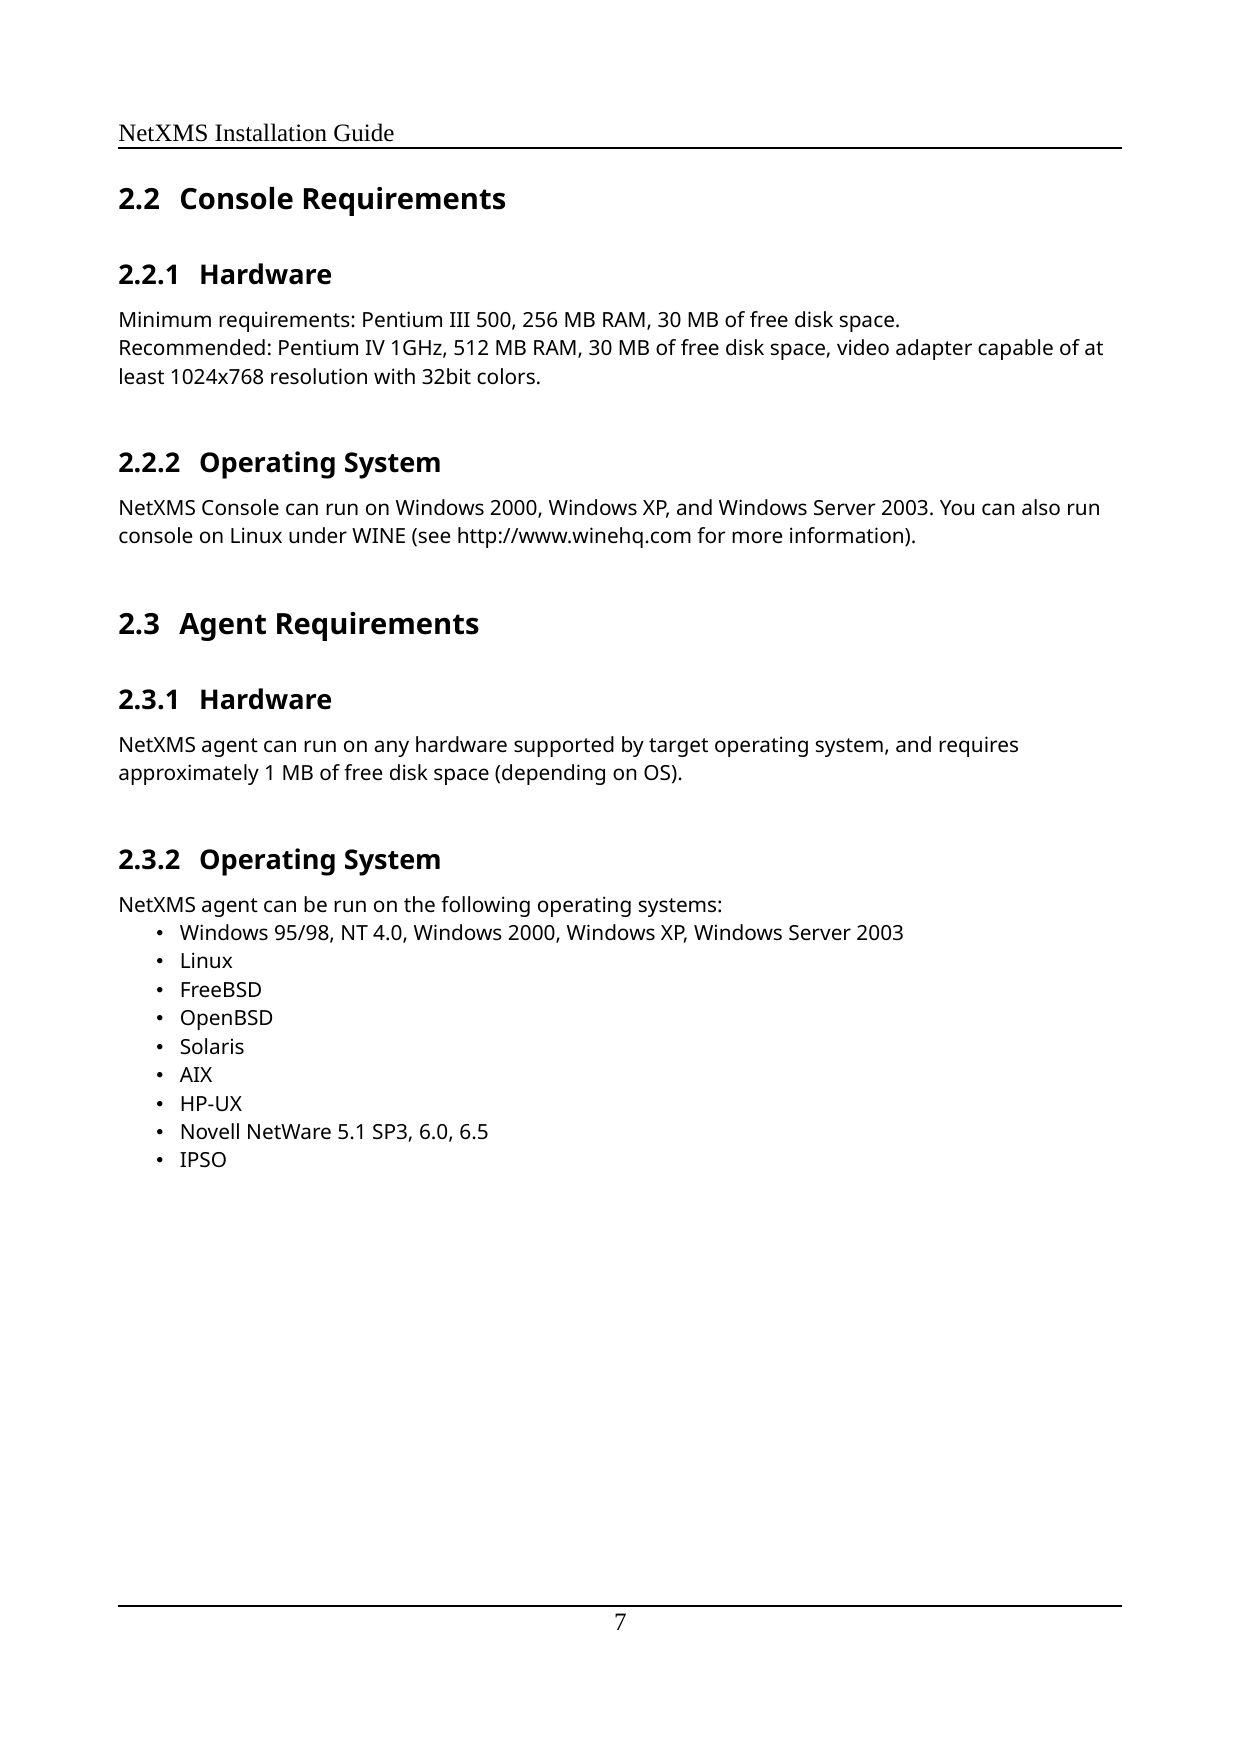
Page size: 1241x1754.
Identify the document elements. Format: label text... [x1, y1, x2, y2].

list Solaris [156, 1032, 1122, 1060]
list OpenBSD [156, 1003, 1122, 1032]
list Windows 95/98, NT 4.0, Windows 2000, Windows XP, Windows Server 2003 [156, 918, 1122, 947]
list IPSO [156, 1146, 1122, 1174]
subtitle Agent Requirements [118, 603, 1122, 643]
subtitle Hardware [118, 256, 1122, 292]
list Linux [156, 947, 1122, 975]
text Minimum requirements: Pentium III 500, 256 MB RAM, 30 MB of free disk space. [118, 305, 1122, 333]
subtitle Hardware [118, 681, 1122, 717]
text NetXMS agent can be run on the following operating systems: [118, 890, 1122, 918]
text NetXMS agent can run on any hardware supported by target operating system, and requires approximately 1 MB of free disk space (depending on OS). [118, 730, 1122, 787]
subtitle Operating System [118, 444, 1122, 481]
text NetXMS Console can run on Windows 2000, Windows XP, and Windows Server 2003. You can also run console on Linux under WINE (see http://www.winehq.com for more information). [118, 493, 1122, 550]
subtitle Operating System [118, 840, 1122, 877]
list HP-UX [156, 1089, 1122, 1117]
list FreeBSD [156, 975, 1122, 1003]
subtitle Console Requirements [118, 178, 1122, 218]
text Recommended: Pentium IV 1GHz, 512 MB RAM, 30 MB of free disk space, video adapter capable of at least 1024x768 resolution with 32bit colors. [118, 333, 1122, 390]
list AIX [156, 1060, 1122, 1089]
list Novell NetWare 5.1 SP3, 6.0, 6.5 [156, 1117, 1122, 1146]
